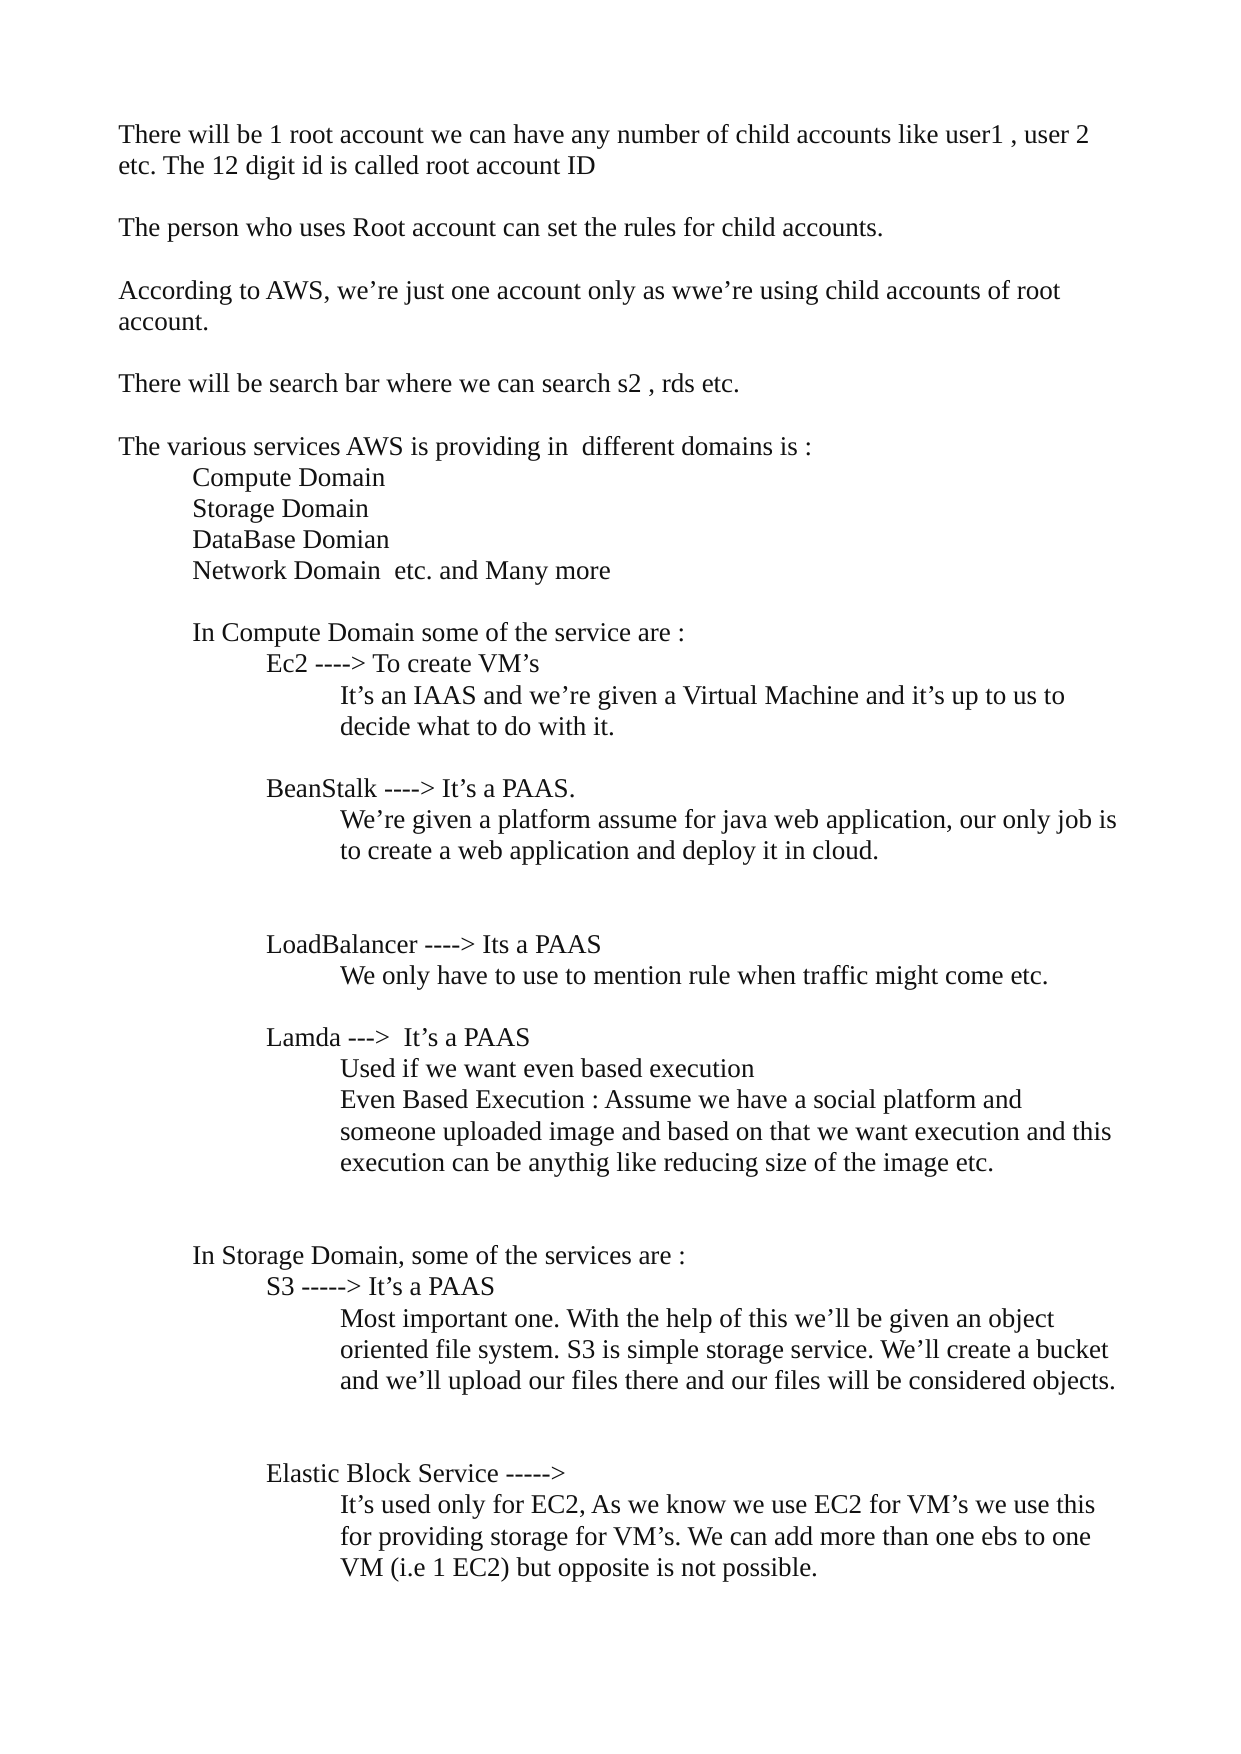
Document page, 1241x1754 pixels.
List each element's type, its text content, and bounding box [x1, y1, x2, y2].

text In Storage Domain, some of the services are : [118, 1239, 1122, 1271]
text According to AWS, we’re just one account only as wwe’re using child accounts of root account. [118, 274, 1122, 336]
text There will be 1 root account we can have any number of child accounts like user1 , user 2 etc. The 12 digit id is called root account ID [118, 118, 1122, 180]
text BeanStalk ----> It’s a PAAS. [118, 772, 1122, 803]
text Network Domain etc. and Many more [118, 554, 1122, 585]
text It’s an IAAS and we’re given a Virtual Machine and it’s up to us to decide what to do with it. [118, 679, 1122, 741]
text S3 -----> It’s a PAAS [118, 1271, 1122, 1302]
text We’re given a platform assume for java web application, our only job is to create a web application and deploy it in cloud. [118, 803, 1122, 866]
text Ec2 ----> To create VM’s [118, 648, 1122, 679]
text Elastic Block Service -----> [118, 1457, 1122, 1488]
text Used if we want even based execution [118, 1052, 1122, 1084]
text Lamda ---> It’s a PAAS [118, 1021, 1122, 1052]
text The person who uses Root account can set the rules for child accounts. [118, 212, 1122, 243]
text We only have to use to mention rule when traffic might come etc. [118, 959, 1122, 990]
text It’s used only for EC2, As we know we use EC2 for VM’s we use this for providing storage for VM’s. We can add more than one ebs to one VM (i.e 1 EC2) but opposite is not possible. [118, 1488, 1122, 1582]
text There will be search bar where we can search s2 , rds etc. [118, 367, 1122, 398]
text The various services AWS is providing in different domains is : [118, 429, 1122, 461]
text DataBase Domian [118, 523, 1122, 554]
text In Compute Domain some of the service are : [118, 616, 1122, 648]
text LoadBalancer ----> Its a PAAS [118, 928, 1122, 959]
text Most important one. With the help of this we’ll be given an object oriented file system. S3 is simple storage service. We’ll create a bucket and we’ll upload our files there and our files will be considered objects. [118, 1302, 1122, 1395]
text Compute Domain [118, 461, 1122, 492]
text Even Based Execution : Assume we have a social platform and someone uploaded image and based on that we want execution and this execution can be anythig like reducing size of the image etc. [118, 1084, 1122, 1177]
text Storage Domain [118, 492, 1122, 523]
